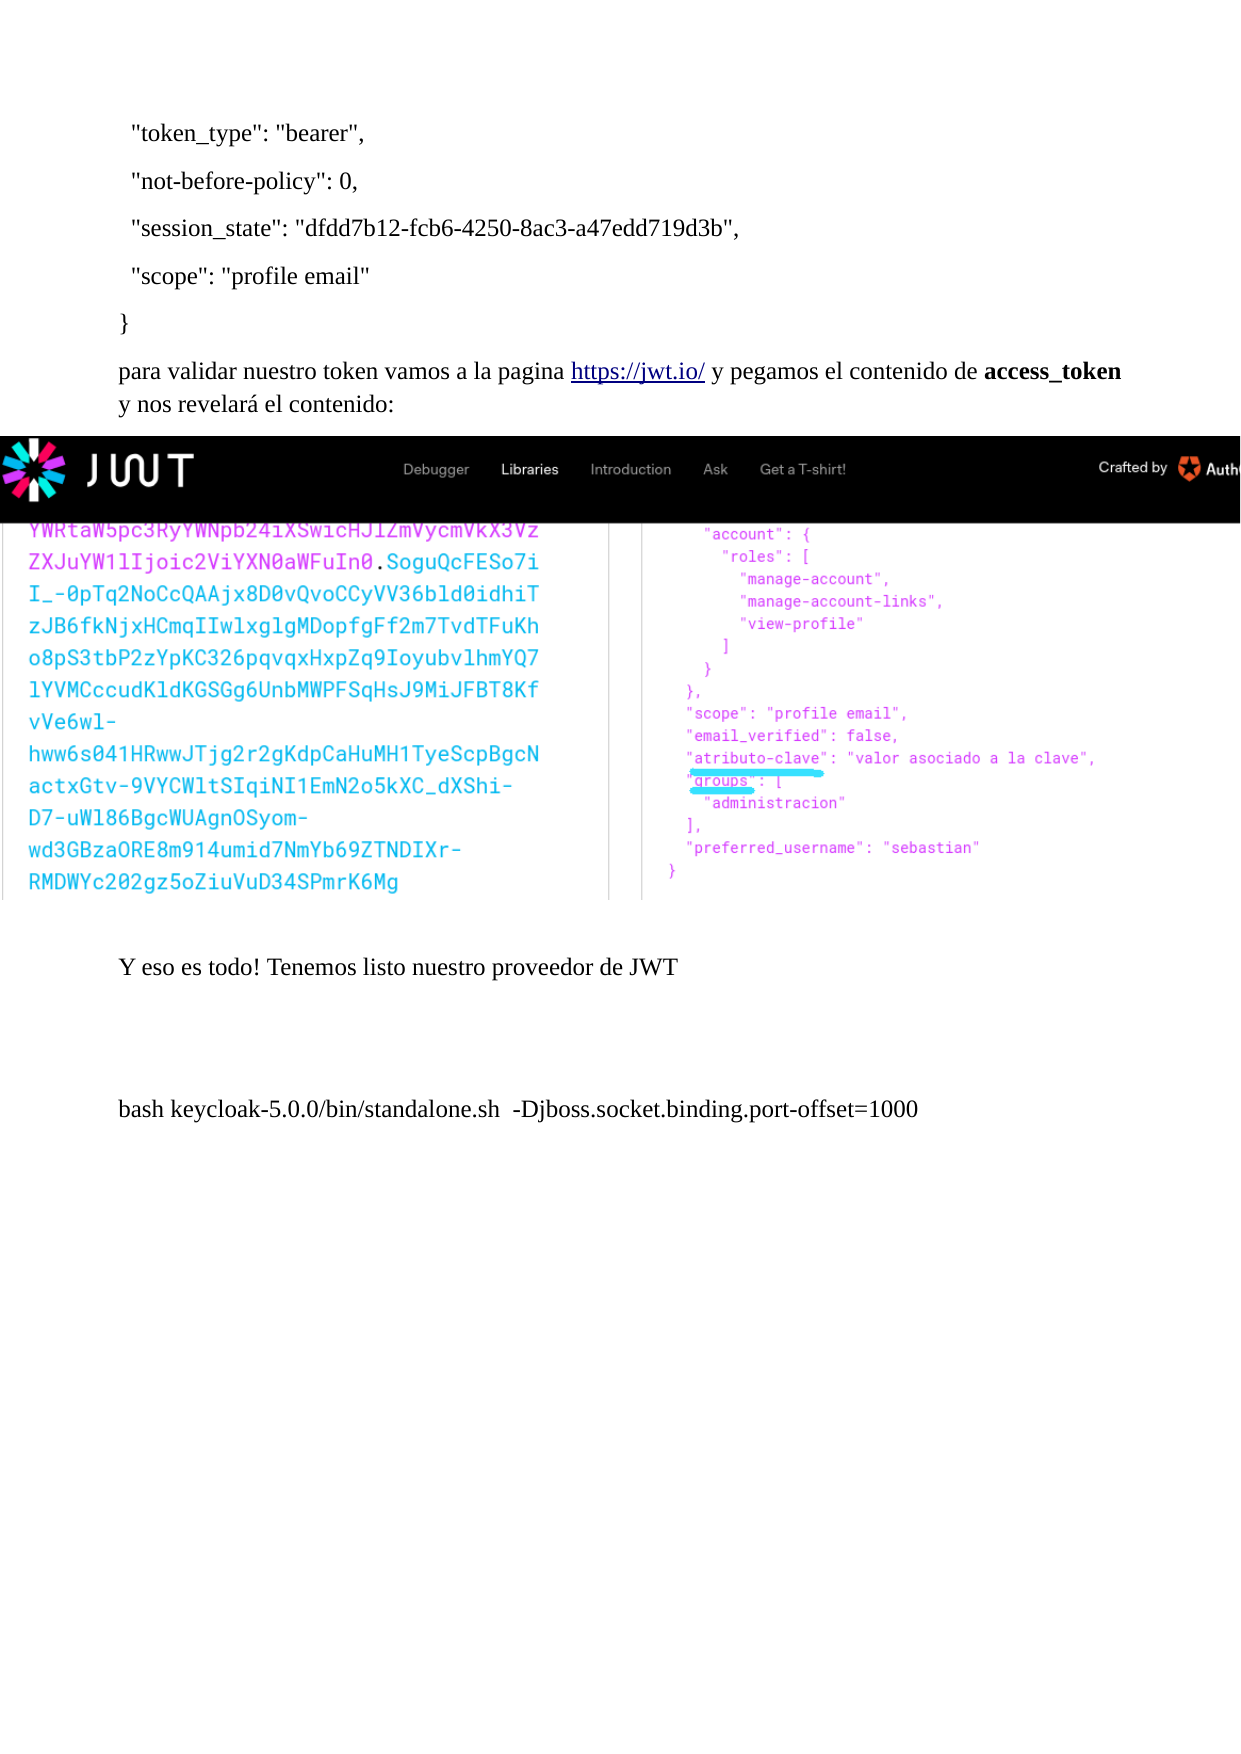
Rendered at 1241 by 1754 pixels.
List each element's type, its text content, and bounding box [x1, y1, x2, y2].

text Y eso es todo! Tenemos listo nuestro proveedor de JWT [118, 952, 1122, 980]
text para validar nuestro token vamos a la pagina https://jwt.io/ y pegamos el contenido de access_token y nos revelará el contenido: [118, 356, 1122, 418]
text "not-before-policy": 0, [118, 166, 1122, 194]
picture [0, 436, 1241, 900]
text "token_type": "bearer", [118, 118, 1122, 147]
text bash keycloak-5.0.0/bin/standalone.sh -Djboss.socket.binding.port-offset=1000 [118, 1094, 1122, 1123]
text } [118, 308, 1122, 337]
text "scope": "profile email" [118, 261, 1122, 290]
text "session_state": "dfdd7b12-fcb6-4250-8ac3-a47edd719d3b", [118, 213, 1122, 242]
